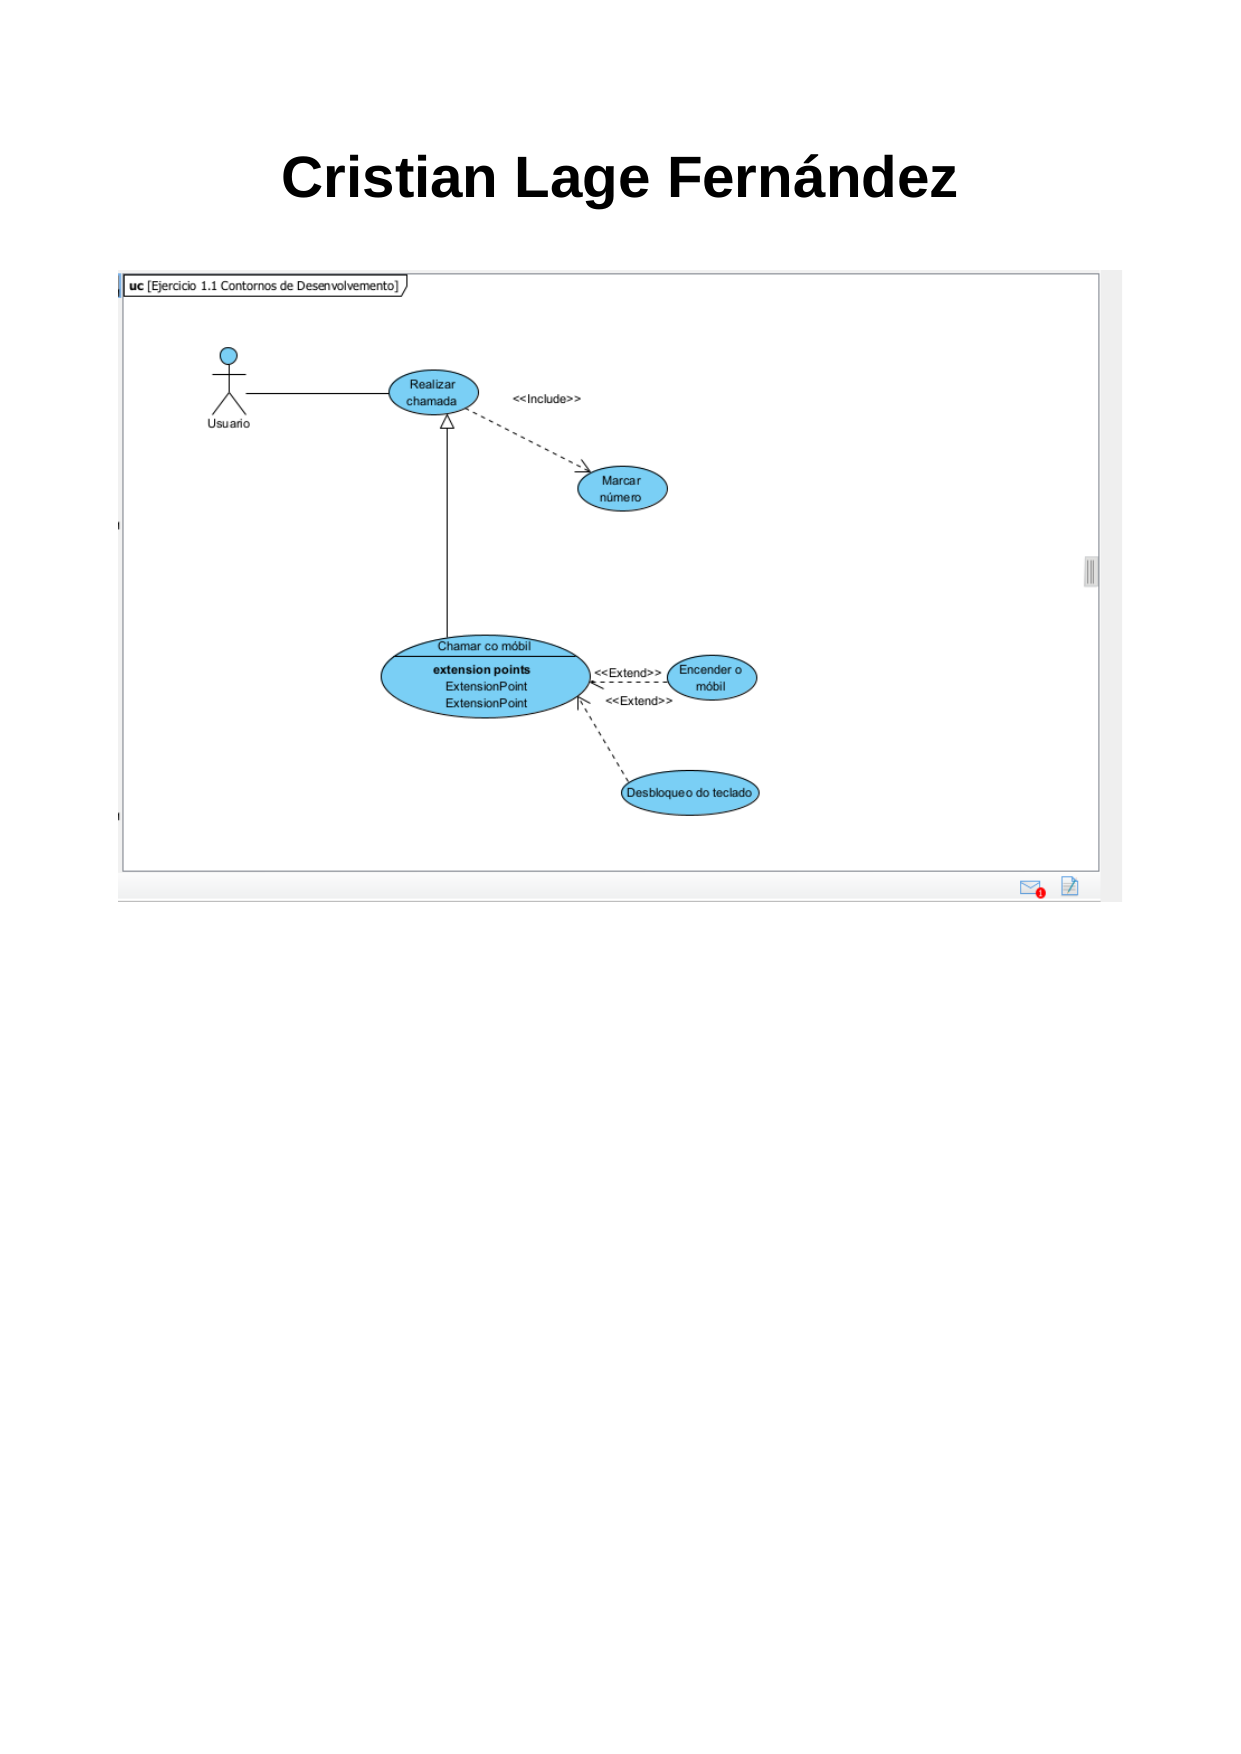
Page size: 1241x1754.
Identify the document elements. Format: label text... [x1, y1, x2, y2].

title Cristian Lage Fernández [118, 143, 1122, 210]
picture [118, 270, 1123, 902]
